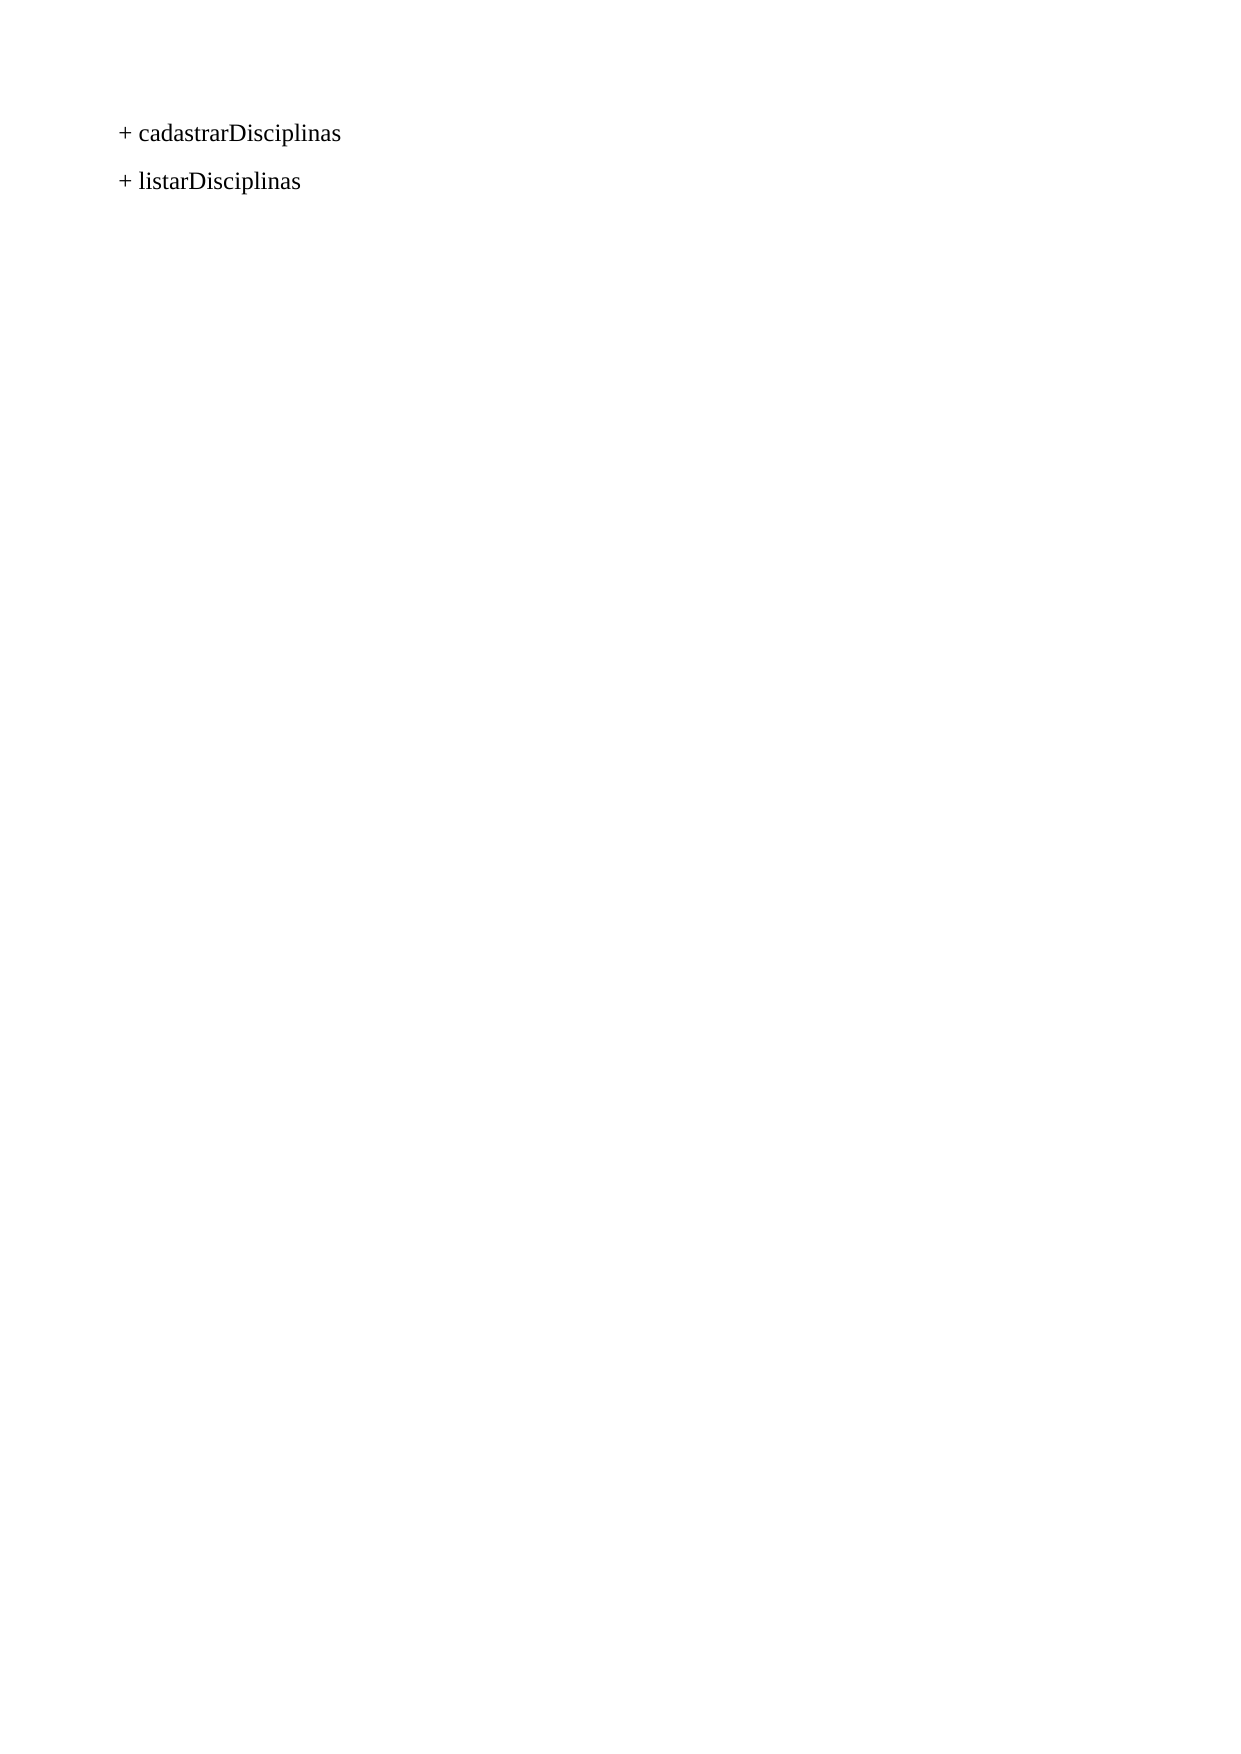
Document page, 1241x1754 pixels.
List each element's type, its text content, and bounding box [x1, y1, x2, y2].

text + listarDisciplinas [118, 166, 1122, 194]
text + cadastrarDisciplinas [118, 118, 1122, 147]
